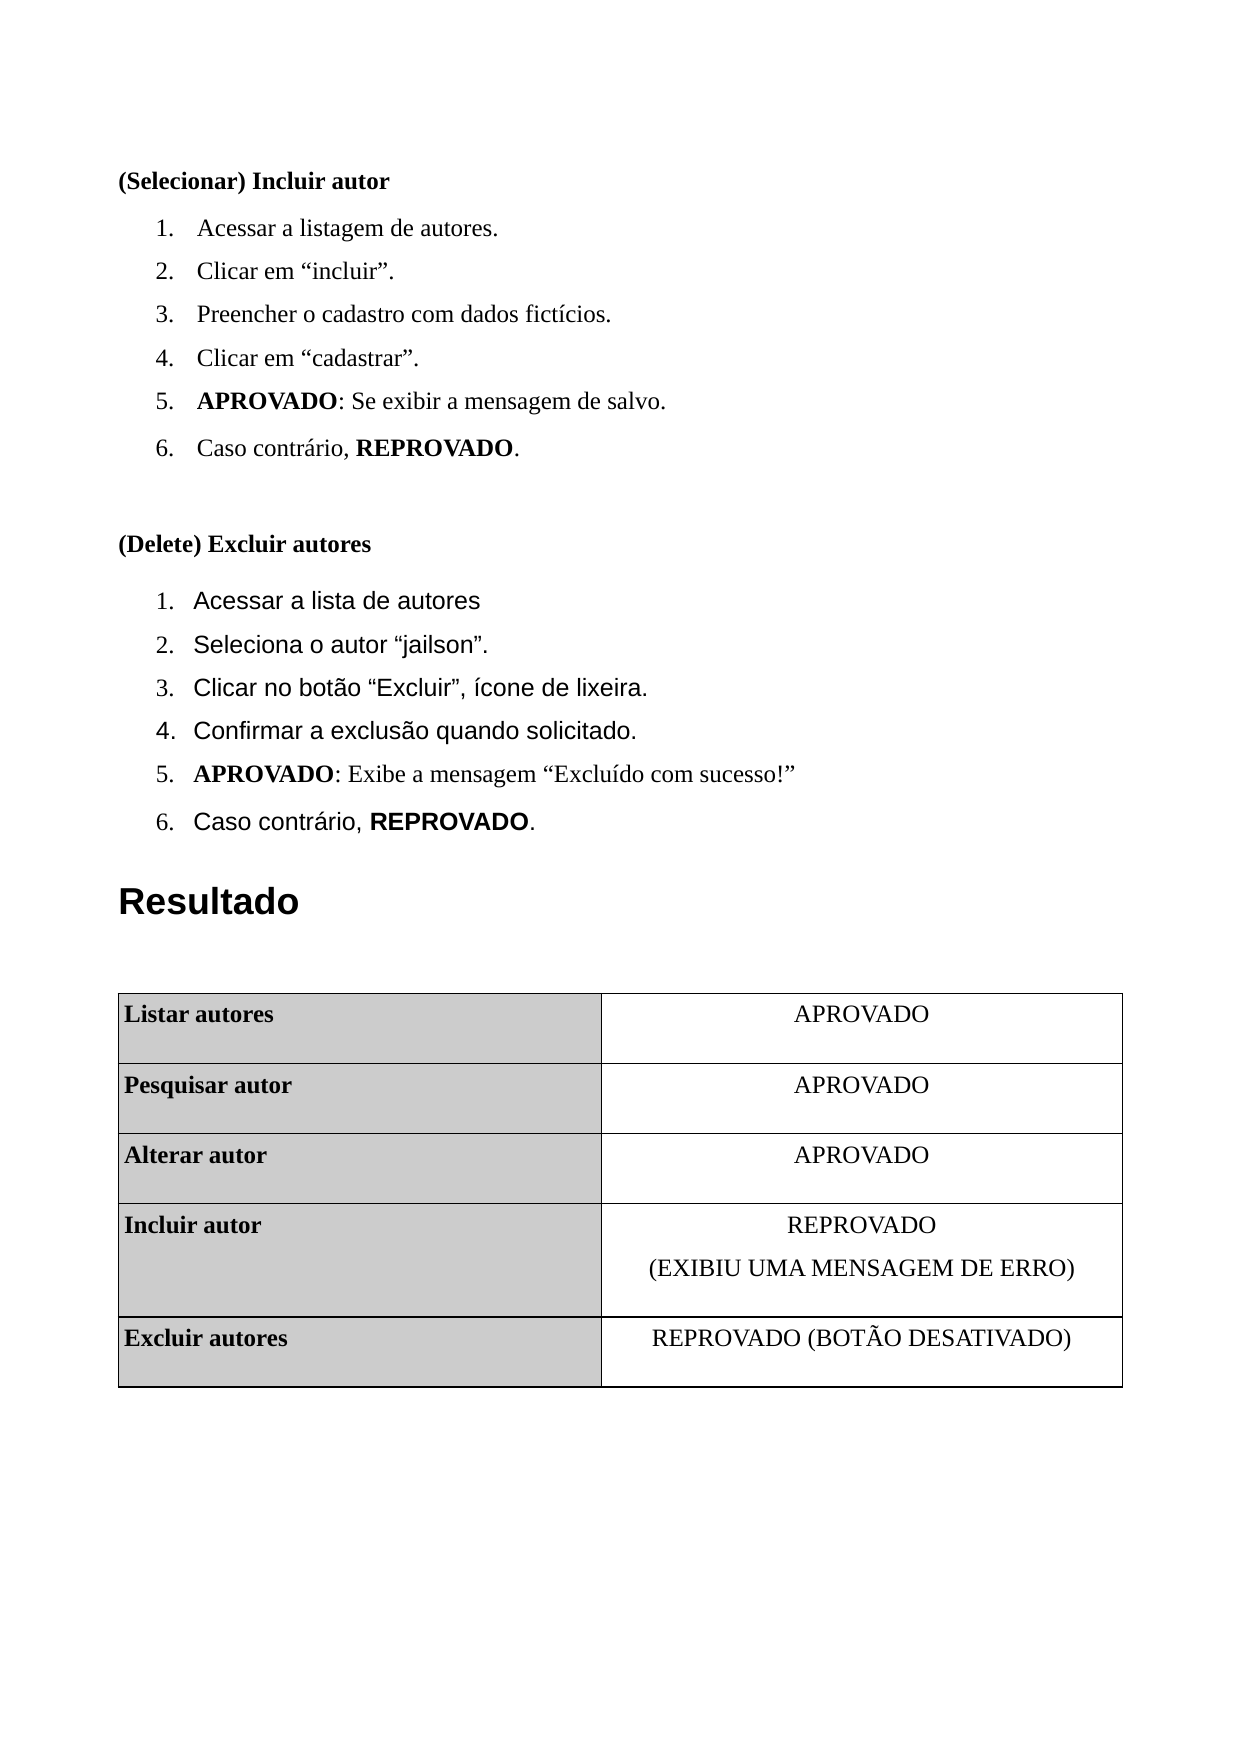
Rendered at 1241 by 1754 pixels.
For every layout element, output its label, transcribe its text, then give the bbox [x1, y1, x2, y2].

table_cell REPROVADO (EXIBIU UMA MENSAGEM DE ERRO) [602, 1204, 1122, 1316]
list Clicar em “incluir”. [155, 256, 1122, 285]
list Acessar a listagem de autores. [155, 213, 1122, 242]
table_cell APROVADO [602, 1064, 1122, 1133]
list Clicar no botão “Excluir”, ícone de lixeira. [156, 673, 1122, 702]
list Seleciona o autor “jailson”. [156, 629, 1122, 658]
table_cell REPROVADO (BOTÃO DESATIVADO) [602, 1318, 1122, 1386]
list APROVADO: Se exibir a mensagem de salvo. [155, 386, 1122, 414]
list APROVADO: Exibe a mensagem “Excluído com sucesso!” [156, 759, 1122, 788]
table_cell Alterar autor [119, 1134, 601, 1203]
list Preencher o cadastro com dados fictícios. [155, 299, 1122, 328]
list Clicar em “cadastrar”. [155, 343, 1122, 371]
text (Selecionar) Incluir autor [118, 166, 1122, 194]
table_cell Incluir autor [119, 1204, 601, 1316]
list Acessar a lista de autores [156, 586, 1122, 615]
table_cell APROVADO [602, 1134, 1122, 1203]
table_cell Excluir autores [119, 1318, 601, 1386]
table_header APROVADO [602, 994, 1122, 1063]
list Caso contrário, REPROVADO. [155, 433, 1122, 462]
text (Delete) Excluir autores [118, 529, 1122, 557]
subtitle Resultado [118, 879, 1122, 923]
table_cell Pesquisar autor [119, 1064, 601, 1133]
list Caso contrário, REPROVADO. [156, 807, 1122, 836]
table_header Listar autores [119, 994, 601, 1063]
list Confirmar a exclusão quando solicitado. [156, 716, 1122, 745]
